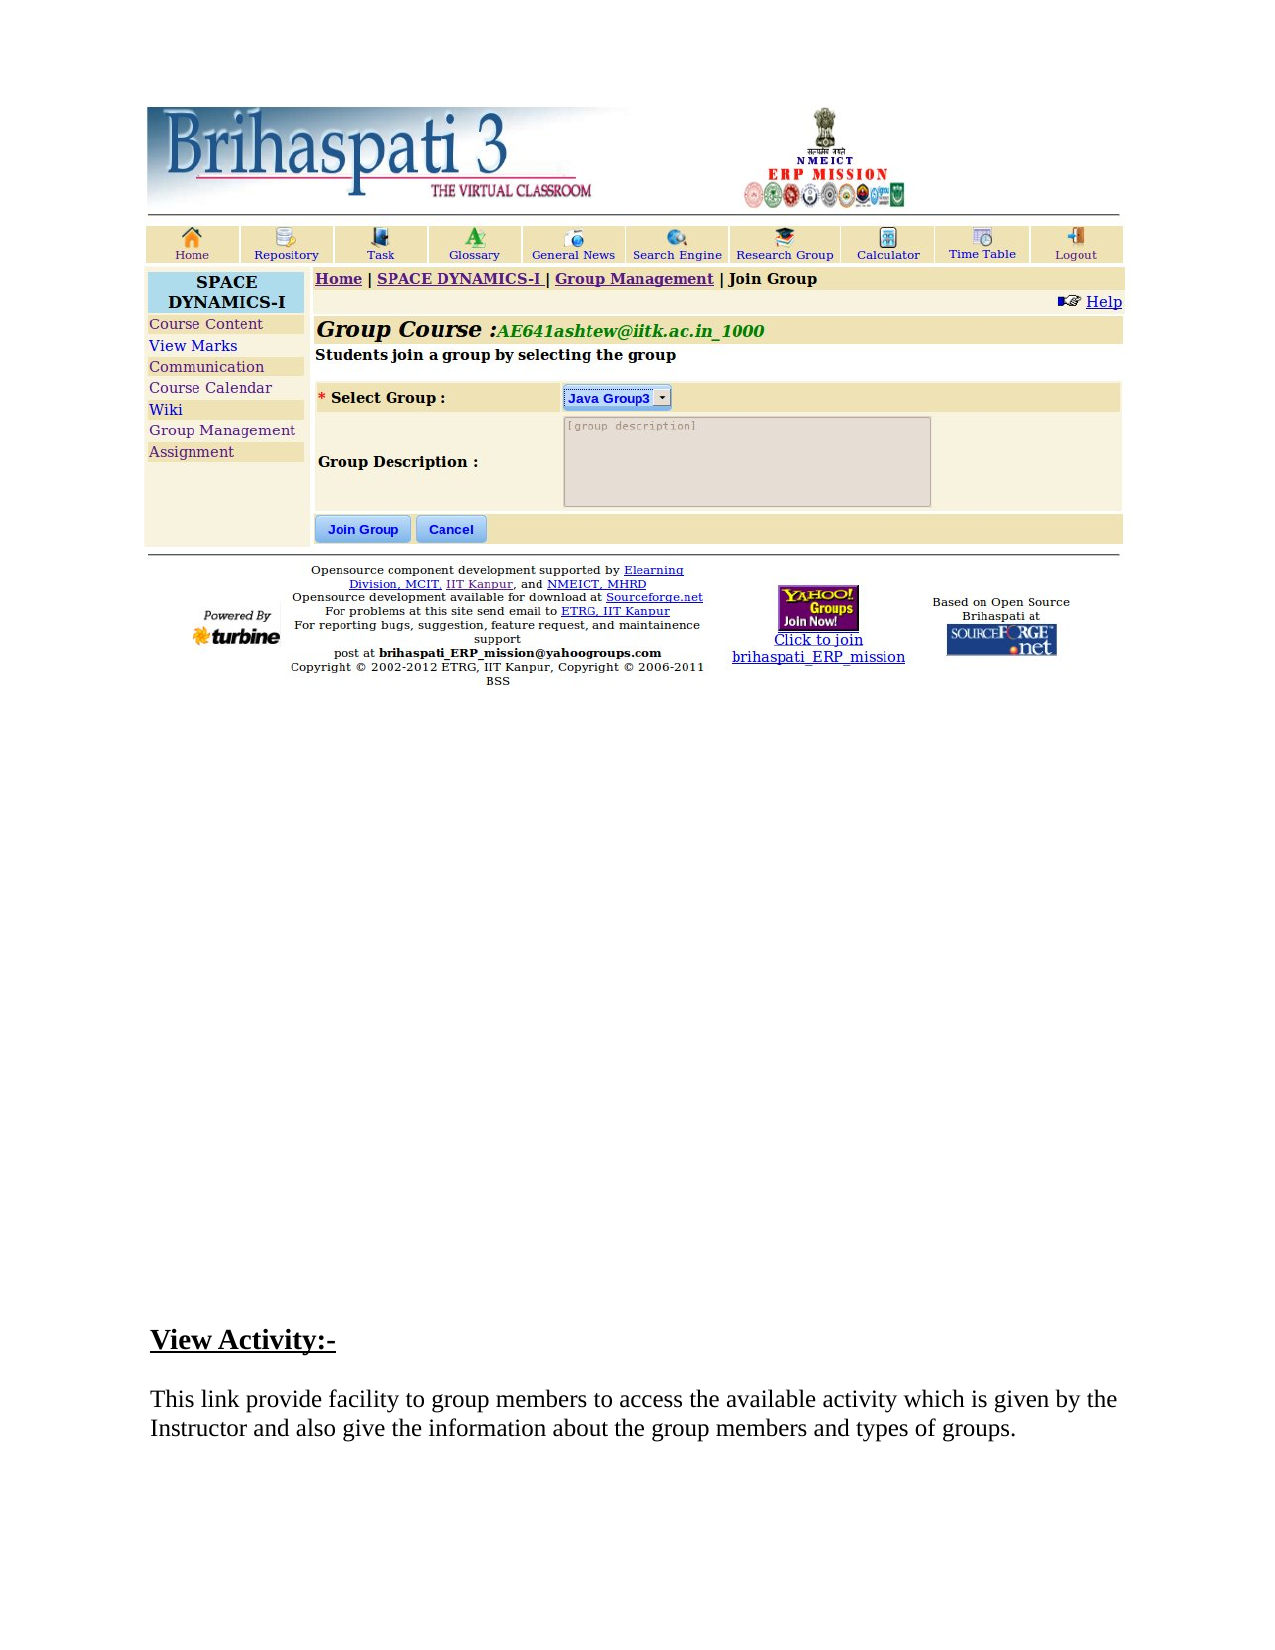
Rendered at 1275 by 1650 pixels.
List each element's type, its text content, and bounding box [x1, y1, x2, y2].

picture [144, 105, 1131, 700]
text This link provide facility to group members to access the available activity which is given by the Instructor and also give the information about the group members and types of groups. [150, 1384, 1125, 1442]
text View Activity:- [150, 1322, 1125, 1355]
